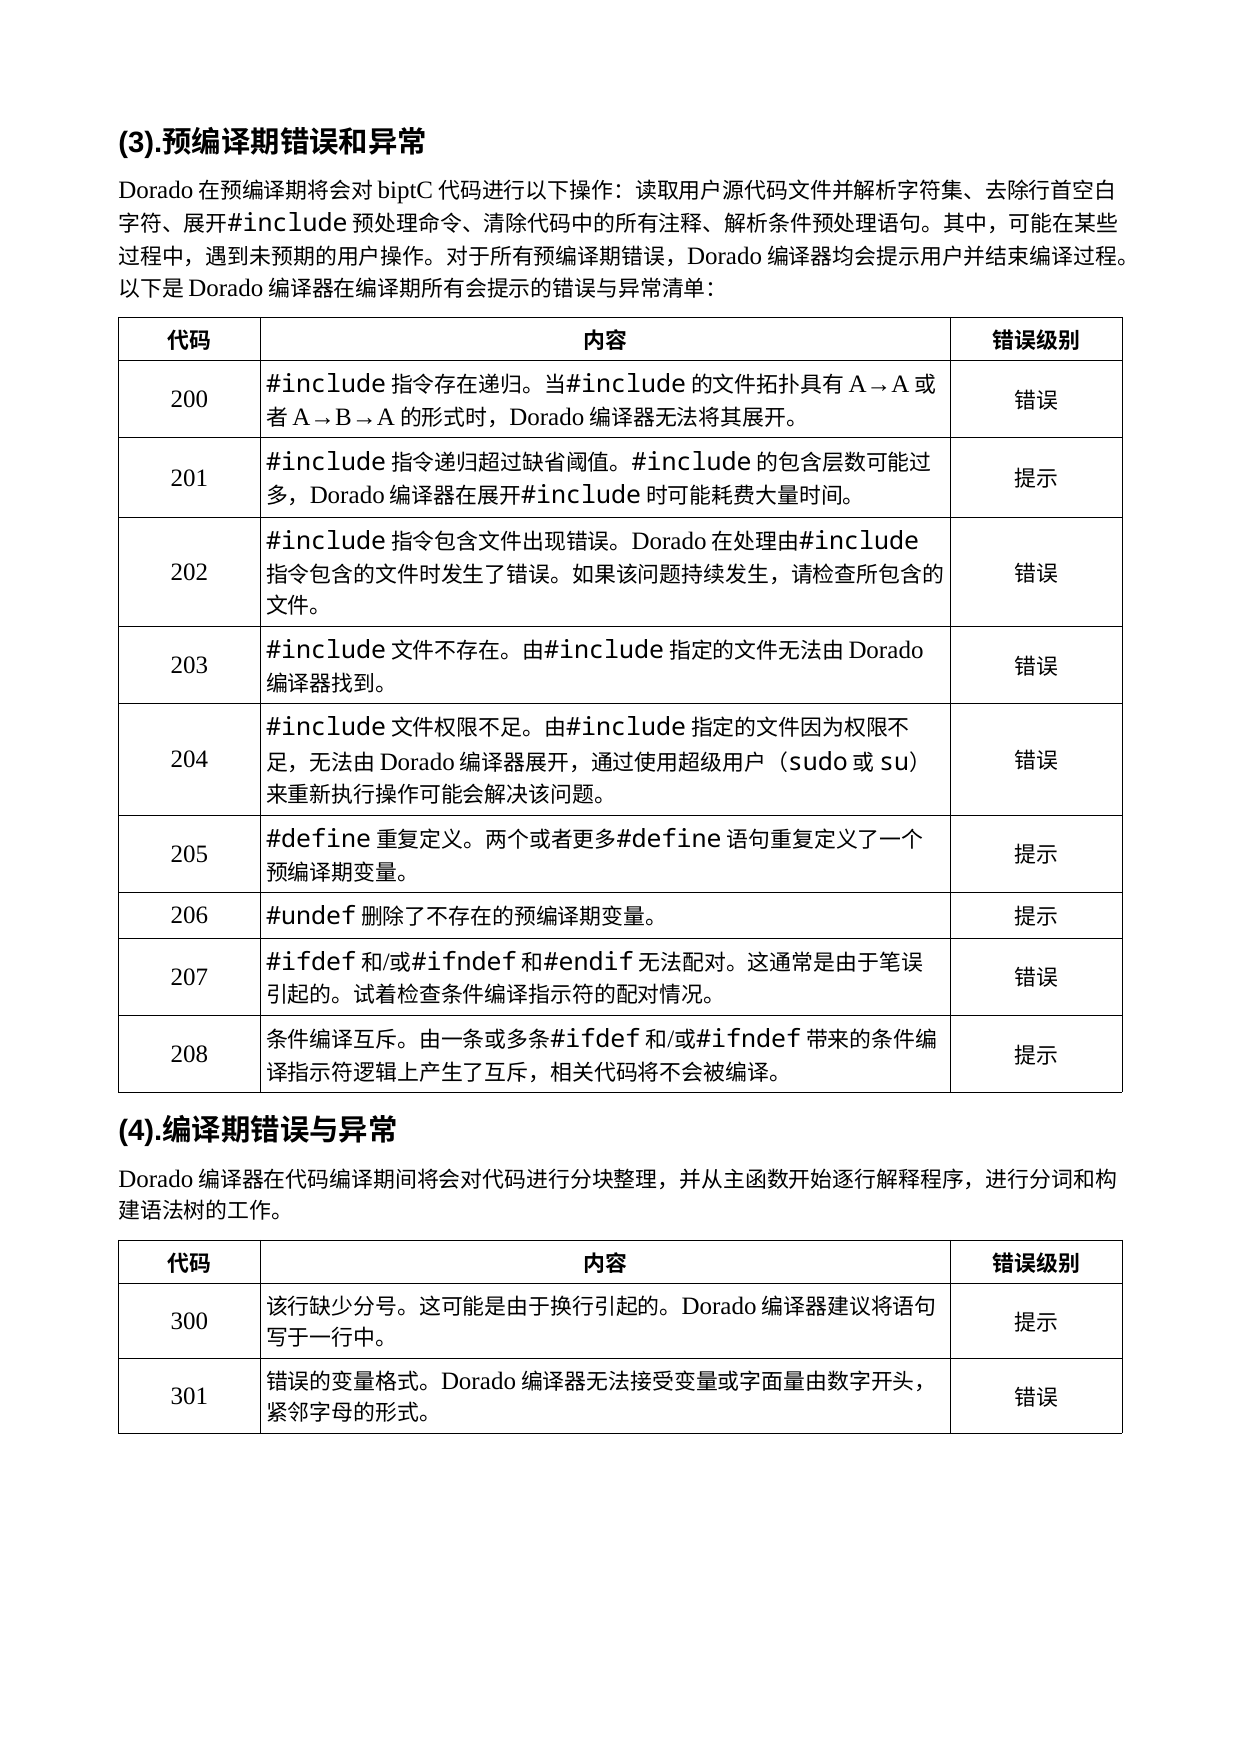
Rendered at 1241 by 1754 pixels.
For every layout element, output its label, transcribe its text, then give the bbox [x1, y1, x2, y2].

table_header 内容 [261, 1241, 950, 1283]
table_cell #include指令存在递归。当#include的文件拓扑具有A→A或者A→B→A的形式时，Dorado编译器无法将其展开。 [261, 361, 950, 437]
table_cell 错误 [951, 518, 1122, 626]
table_cell 300 [119, 1284, 260, 1358]
table_header 代码 [119, 318, 260, 360]
table_cell #ifdef和/或#ifndef和#endif无法配对。这通常是由于笔误引起的。试着检查条件编译指示符的配对情况。 [261, 939, 950, 1015]
text Dorado在预编译期将会对biptC代码进行以下操作：读取用户源代码文件并解析字符集、去除行首空白字符、展开#include预处理命令、清除代码中的所有注释、解析条件预处理语句。其中，可能在某些过程中，遇到未预期的用户操作。对于所有预编译期错误，Dorado编译器均会提示用户并结束编译过程。以下是Dorado编译器在编译期所有会提示的错误与异常清单： [118, 173, 1122, 302]
table_cell 提示 [951, 893, 1122, 937]
subtitle (3).预编译期错误和异常 [118, 118, 1122, 161]
table_cell 提示 [951, 438, 1122, 517]
table_cell 错误的变量格式。Dorado编译器无法接受变量或字面量由数字开头，紧邻字母的形式。 [261, 1359, 950, 1433]
table_cell #define重复定义。两个或者更多#define语句重复定义了一个预编译期变量。 [261, 816, 950, 892]
table_cell 202 [119, 518, 260, 626]
table_cell 208 [119, 1016, 260, 1092]
table_cell 提示 [951, 1016, 1122, 1092]
table_cell 206 [119, 893, 260, 937]
table_header 错误级别 [951, 1241, 1122, 1283]
table_cell #include指令包含文件出现错误。Dorado在处理由#include指令包含的文件时发生了错误。如果该问题持续发生，请检查所包含的文件。 [261, 518, 950, 626]
table_cell #undef删除了不存在的预编译期变量。 [261, 893, 950, 937]
table_cell #include文件不存在。由#include指定的文件无法由Dorado编译器找到。 [261, 627, 950, 703]
table_cell 200 [119, 361, 260, 437]
table_cell 错误 [951, 704, 1122, 814]
table_cell 错误 [951, 361, 1122, 437]
text Dorado编译器在代码编译期间将会对代码进行分块整理，并从主函数开始逐行解释程序，进行分词和构建语法树的工作。 [118, 1162, 1122, 1225]
table_cell 该行缺少分号。这可能是由于换行引起的。Dorado编译器建议将语句写于一行中。 [261, 1284, 950, 1358]
table_header 错误级别 [951, 318, 1122, 360]
table_cell 301 [119, 1359, 260, 1433]
table_cell 207 [119, 939, 260, 1015]
table_cell 提示 [951, 816, 1122, 892]
table_cell #include指令递归超过缺省阈值。#include的包含层数可能过多，Dorado编译器在展开#include时可能耗费大量时间。 [261, 438, 950, 517]
table_header 代码 [119, 1241, 260, 1283]
table_cell #include文件权限不足。由#include指定的文件因为权限不足，无法由Dorado编译器展开，通过使用超级用户（sudo或su）来重新执行操作可能会解决该问题。 [261, 704, 950, 814]
table_cell 205 [119, 816, 260, 892]
subtitle (4).编译期错误与异常 [118, 1107, 1122, 1149]
table_cell 提示 [951, 1284, 1122, 1358]
table_cell 201 [119, 438, 260, 517]
table_cell 204 [119, 704, 260, 814]
table_header 内容 [261, 318, 950, 360]
table_cell 错误 [951, 627, 1122, 703]
table_cell 203 [119, 627, 260, 703]
table_cell 错误 [951, 939, 1122, 1015]
table_cell 条件编译互斥。由一条或多条#ifdef和/或#ifndef带来的条件编译指示符逻辑上产生了互斥，相关代码将不会被编译。 [261, 1016, 950, 1092]
table_cell 错误 [951, 1359, 1122, 1433]
